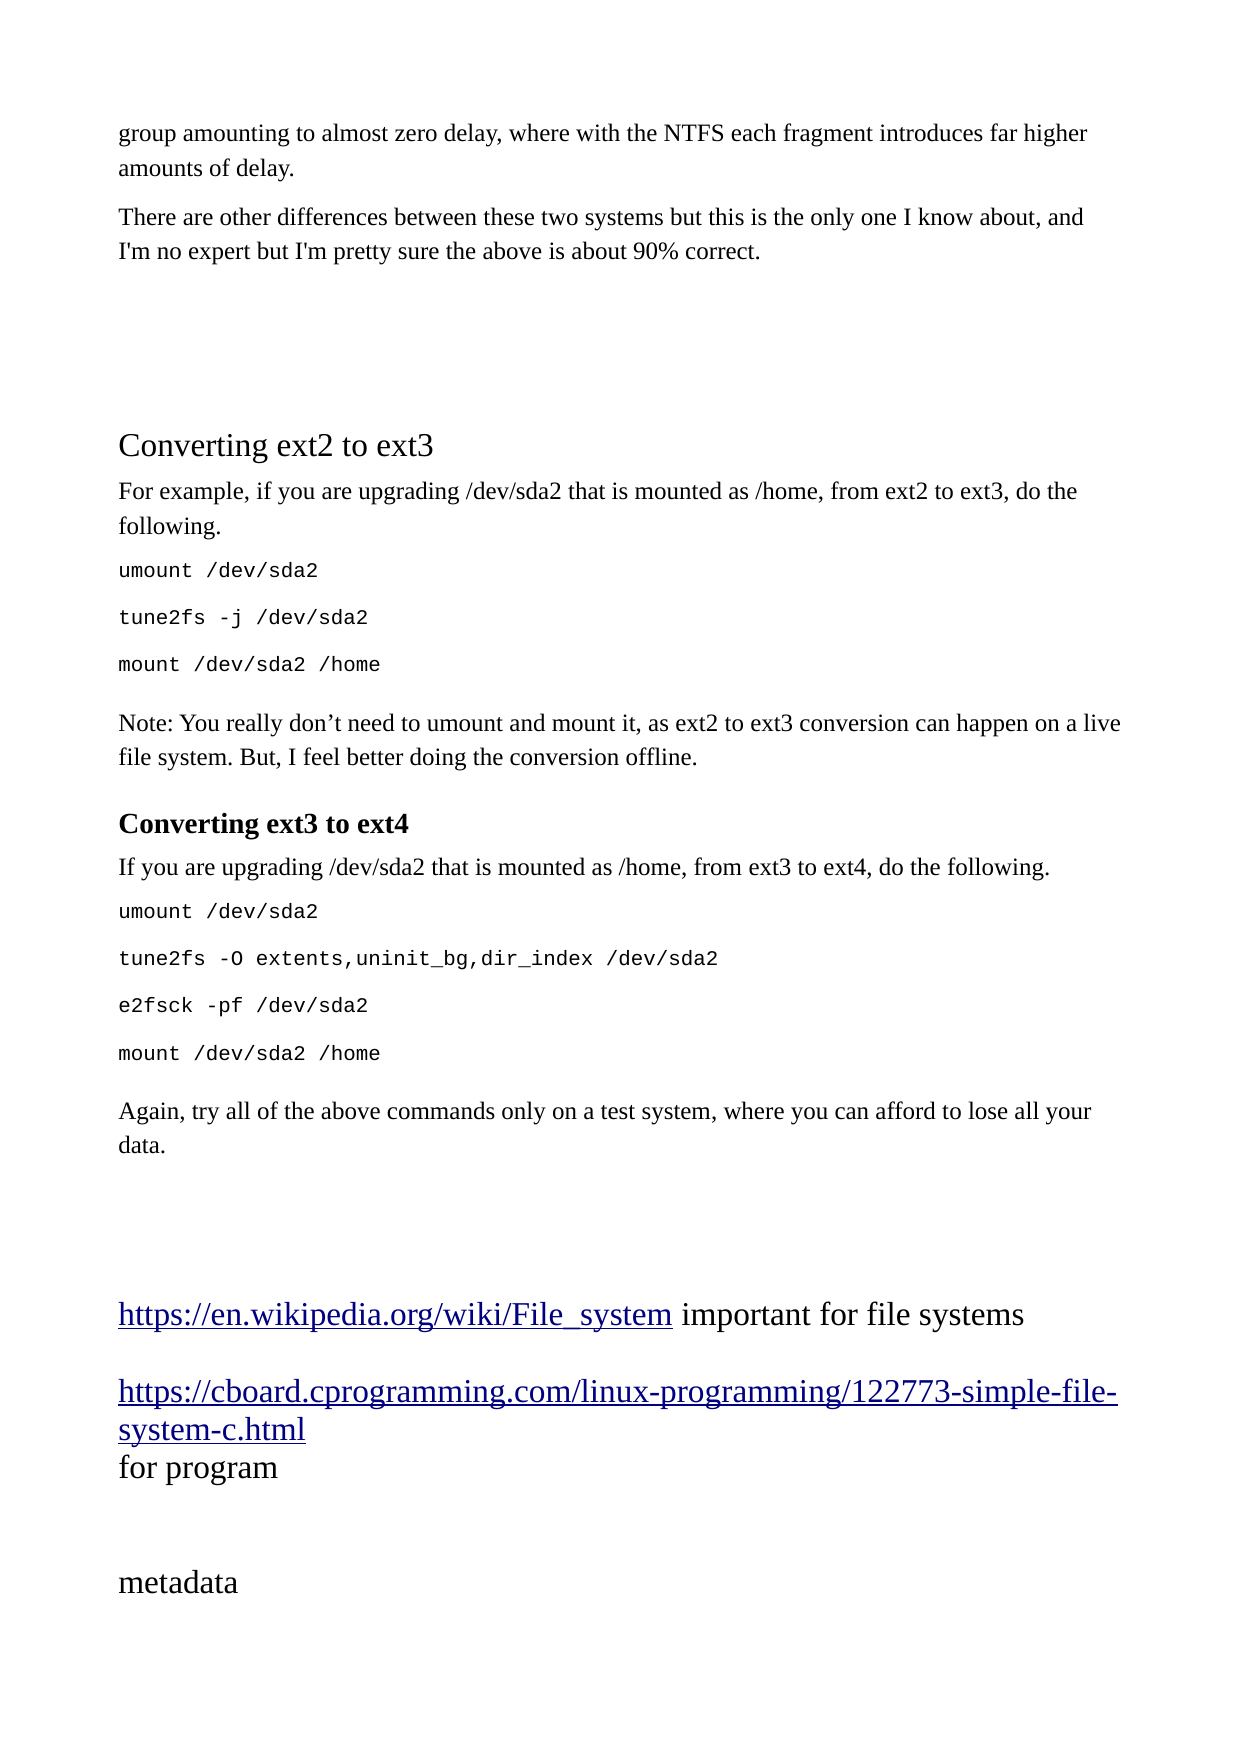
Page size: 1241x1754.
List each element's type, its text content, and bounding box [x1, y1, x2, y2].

text https://en.wikipedia.org/wiki/File_system important for file systems [118, 1294, 1122, 1333]
text for program [118, 1448, 1122, 1486]
text tune2fs -O extents,uninit_bg,dir_index /dev/sda2 [118, 948, 1122, 972]
text Note: You really don’t need to umount and mount it, as ext2 to ext3 conversion can happen on a live file system. But, I feel better doing the conversion offline. [118, 708, 1122, 771]
text e2fsck -pf /dev/sda2 [118, 995, 1122, 1019]
text group amounting to almost zero delay, where with the NTFS each fragment introduces far higher amounts of delay. [118, 118, 1122, 181]
text https://cboard.cprogramming.com/linux-programming/122773-simple-file-system-c.html [118, 1371, 1122, 1448]
text If you are upgrading /dev/sda2 that is mounted as /home, from ext3 to ext4, do the following. [118, 852, 1122, 881]
text umount /dev/sda2 [118, 560, 1122, 583]
text tune2fs -j /dev/sda2 [118, 607, 1122, 631]
subtitle Converting ext2 to ext3 [118, 426, 1122, 464]
text For example, if you are upgrading /dev/sda2 that is mounted as /home, from ext2 to ext3, do the following. [118, 476, 1122, 539]
text There are other differences between these two systems but this is the only one I know about, and I'm no expert but I'm pretty sure the above is about 90% correct. [118, 202, 1122, 265]
text Again, try all of the above commands only on a test system, where you can afford to lose all your data. [118, 1096, 1122, 1159]
text metadata [118, 1563, 1122, 1601]
subtitle Converting ext3 to ext4 [118, 806, 1122, 839]
text mount /dev/sda2 /home [118, 654, 1122, 678]
text mount /dev/sda2 /home [118, 1043, 1122, 1066]
text umount /dev/sda2 [118, 901, 1122, 924]
